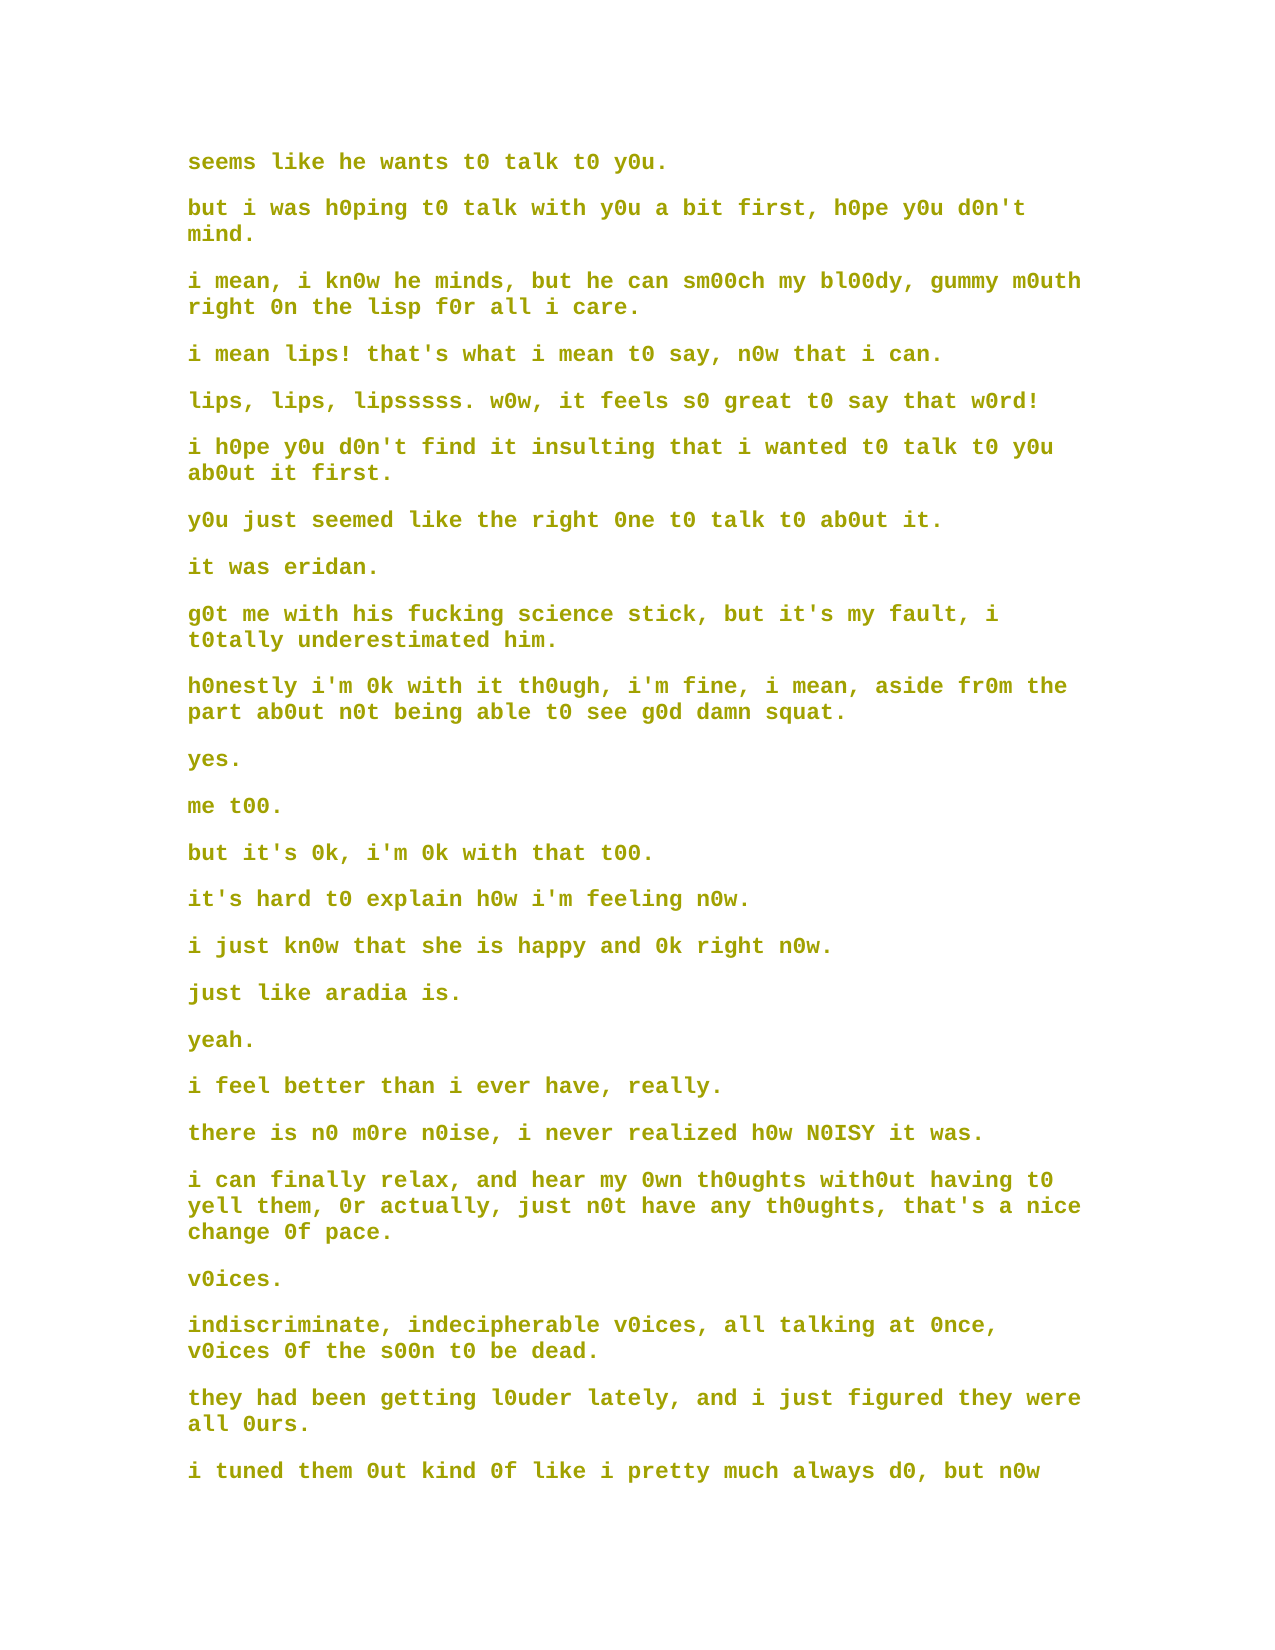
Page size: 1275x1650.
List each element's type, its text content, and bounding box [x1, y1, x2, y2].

text i mean, i kn0w he minds, but he can sm00ch my bl00dy, gummy m0uth right 0n the lisp f0r all i care. [187, 269, 1087, 321]
text y0u just seemed like the right 0ne t0 talk t0 ab0ut it. [187, 508, 1087, 534]
text just like aradia is. [187, 981, 1087, 1007]
text i can finally relax, and hear my 0wn th0ughts with0ut having t0 yell them, 0r actually, just n0t have any th0ughts, that's a nice change 0f pace. [187, 1168, 1087, 1246]
text i feel better than i ever have, really. [187, 1075, 1087, 1101]
text i just kn0w that she is happy and 0k right n0w. [187, 934, 1087, 960]
text g0t me with his fucking science stick, but it's my fault, i t0tally underestimated him. [187, 602, 1087, 654]
text indiscriminate, indecipherable v0ices, all talking at 0nce, v0ices 0f the s00n t0 be dead. [187, 1314, 1087, 1366]
text me t00. [187, 794, 1087, 820]
text they had been getting l0uder lately, and i just figured they were all 0urs. [187, 1386, 1087, 1438]
text it's hard t0 explain h0w i'm feeling n0w. [187, 888, 1087, 914]
text seems like he wants t0 talk t0 y0u. [187, 150, 1087, 176]
text yeah. [187, 1028, 1087, 1054]
text i mean lips! that's what i mean t0 say, n0w that i can. [187, 342, 1087, 368]
text but it's 0k, i'm 0k with that t00. [187, 841, 1087, 867]
text v0ices. [187, 1267, 1087, 1293]
text h0nestly i'm 0k with it th0ugh, i'm fine, i mean, aside fr0m the part ab0ut n0t being able t0 see g0d damn squat. [187, 675, 1087, 727]
text lips, lips, lipsssss. w0w, it feels s0 great t0 say that w0rd! [187, 389, 1087, 415]
text it was eridan. [187, 555, 1087, 581]
text but i was h0ping t0 talk with y0u a bit first, h0pe y0u d0n't mind. [187, 197, 1087, 249]
text i h0pe y0u d0n't find it insulting that i wanted t0 talk t0 y0u ab0ut it first. [187, 436, 1087, 488]
text i tuned them 0ut kind 0f like i pretty much always d0, but n0w [187, 1459, 1087, 1485]
text yes. [187, 747, 1087, 773]
text there is n0 m0re n0ise, i never realized h0w N0ISY it was. [187, 1122, 1087, 1147]
